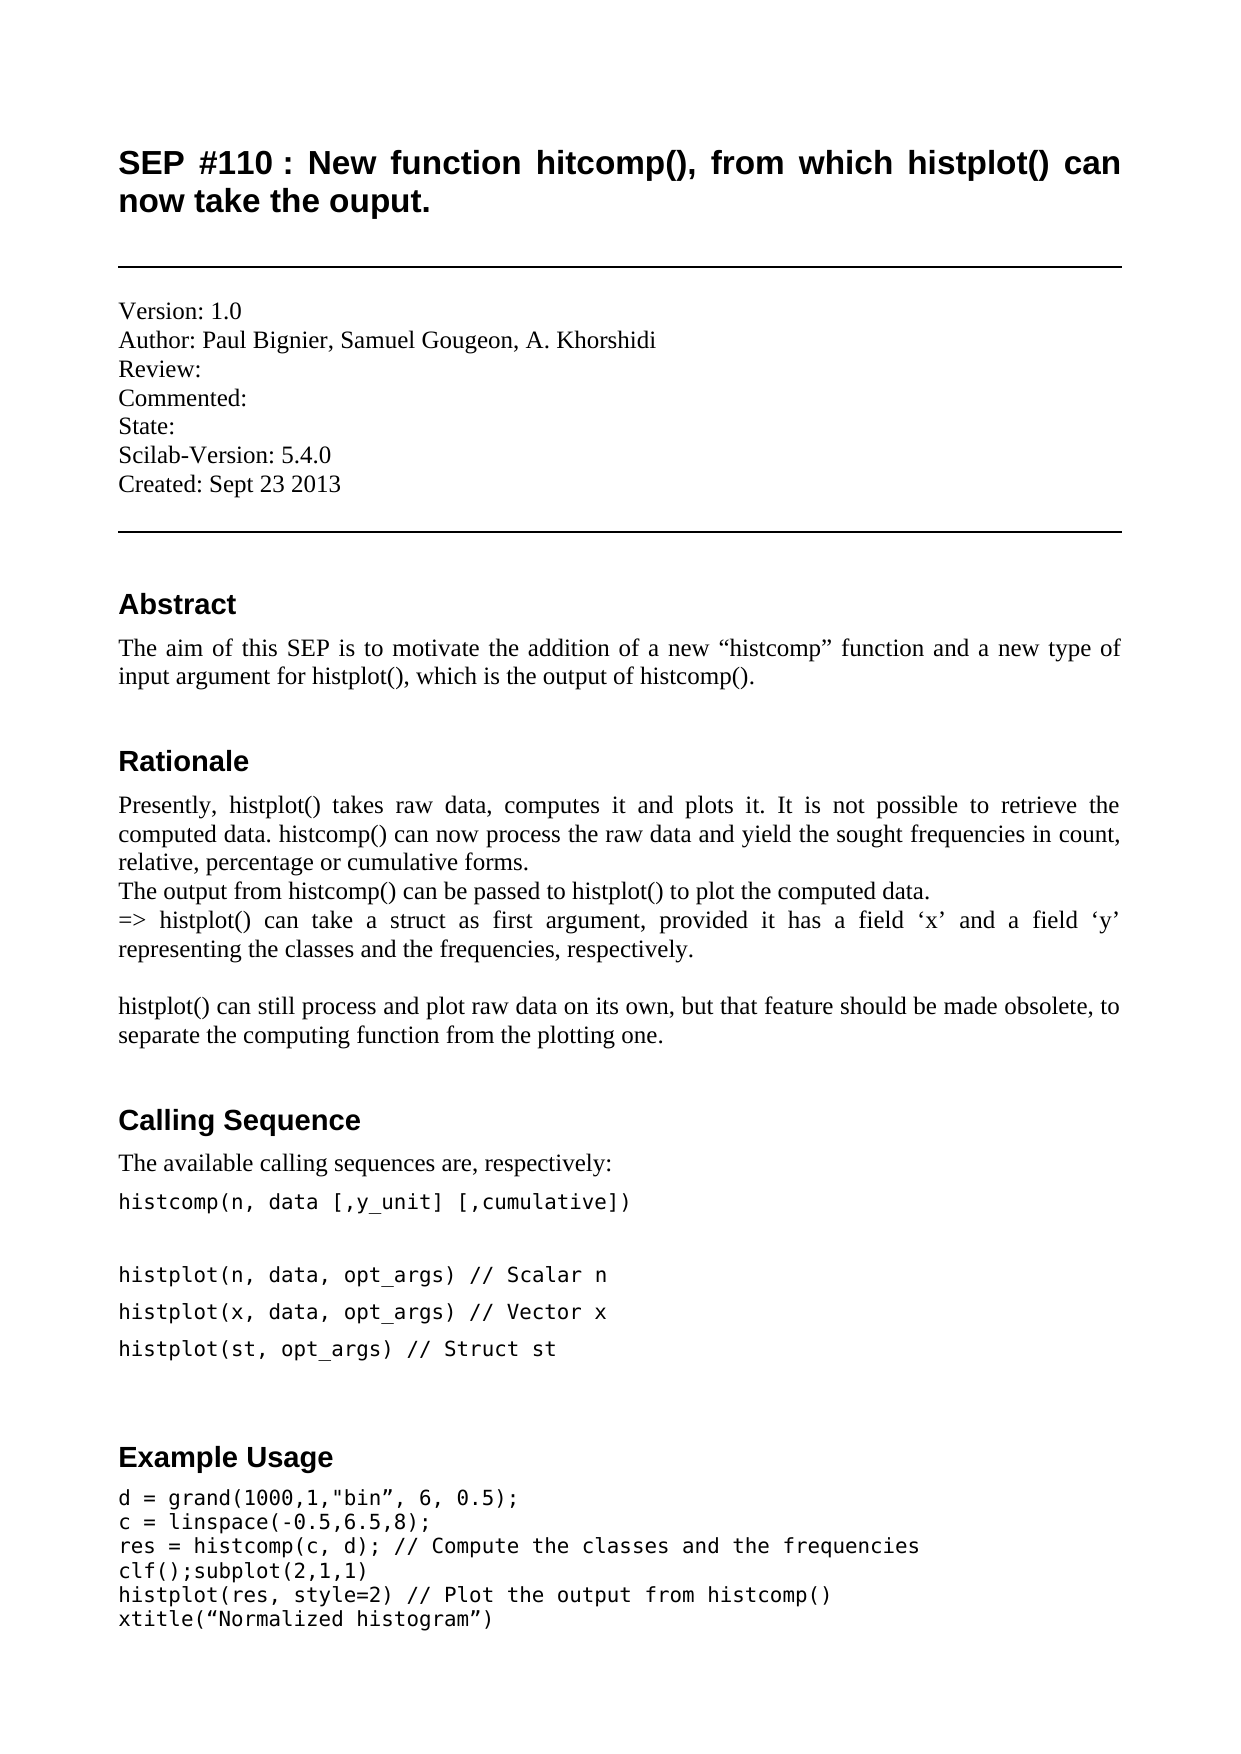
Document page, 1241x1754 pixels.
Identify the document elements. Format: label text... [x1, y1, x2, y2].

text histcomp(n, data [,y_unit] [,cumulative]) [118, 1190, 1122, 1214]
text histplot(n, data, opt_args) // Scalar n [118, 1263, 1122, 1288]
subtitle Example Usage [118, 1440, 1122, 1473]
text The aim of this SEP is to motivate the addition of a new “histcomp” function and a new type of input argument for histplot(), which is the output of histcomp(). [118, 633, 1122, 690]
subtitle Calling Sequence [118, 1102, 1122, 1136]
text State: [118, 411, 1122, 440]
text The available calling sequences are, respectively: [118, 1148, 1122, 1177]
text histplot() can still process and plot raw data on its own, but that feature should be made obsolete, to separate the computing function from the plotting one. [118, 991, 1122, 1049]
text c = linspace(-0.5,6.5,8); [118, 1510, 1122, 1534]
text Scilab-Version: 5.4.0 [118, 440, 1122, 469]
text d = grand(1000,1,"bin”, 6, 0.5); [118, 1486, 1122, 1510]
subtitle SEP #110 : New function hitcomp(), from which histplot() can now take the ouput. [118, 143, 1122, 220]
text Author: Paul Bignier, Samuel Gougeon, A. Khorshidi [118, 325, 1122, 354]
text Commented: [118, 383, 1122, 411]
text Version: 1.0 [118, 296, 1122, 325]
subtitle Rationale [118, 744, 1122, 777]
text clf();subplot(2,1,1) [118, 1559, 1122, 1583]
text The output from histcomp() can be passed to histplot() to plot the computed data. [118, 876, 1122, 905]
text Review: [118, 354, 1122, 383]
text Presently, histplot() takes raw data, computes it and plots it. It is not possible to retrieve the computed data. histcomp() can now process the raw data and yield the sought frequencies in count, relative, percentage or cumulative forms. [118, 790, 1122, 876]
text histplot(res, style=2) // Plot the output from histcomp() [118, 1583, 1122, 1607]
text histplot(st, opt_args) // Struct st [118, 1337, 1122, 1361]
text histplot(x, data, opt_args) // Vector x [118, 1300, 1122, 1324]
text res = histcomp(c, d); // Compute the classes and the frequencies [118, 1534, 1122, 1559]
text => histplot() can take a struct as first argument, provided it has a field ‘x’ and a field ‘y’ representing the classes and the frequencies, respectively. [118, 905, 1122, 962]
text xtitle(“Normalized histogram”) [118, 1607, 1122, 1632]
subtitle Abstract [118, 587, 1122, 620]
text Created: Sept 23 2013 [118, 469, 1122, 498]
